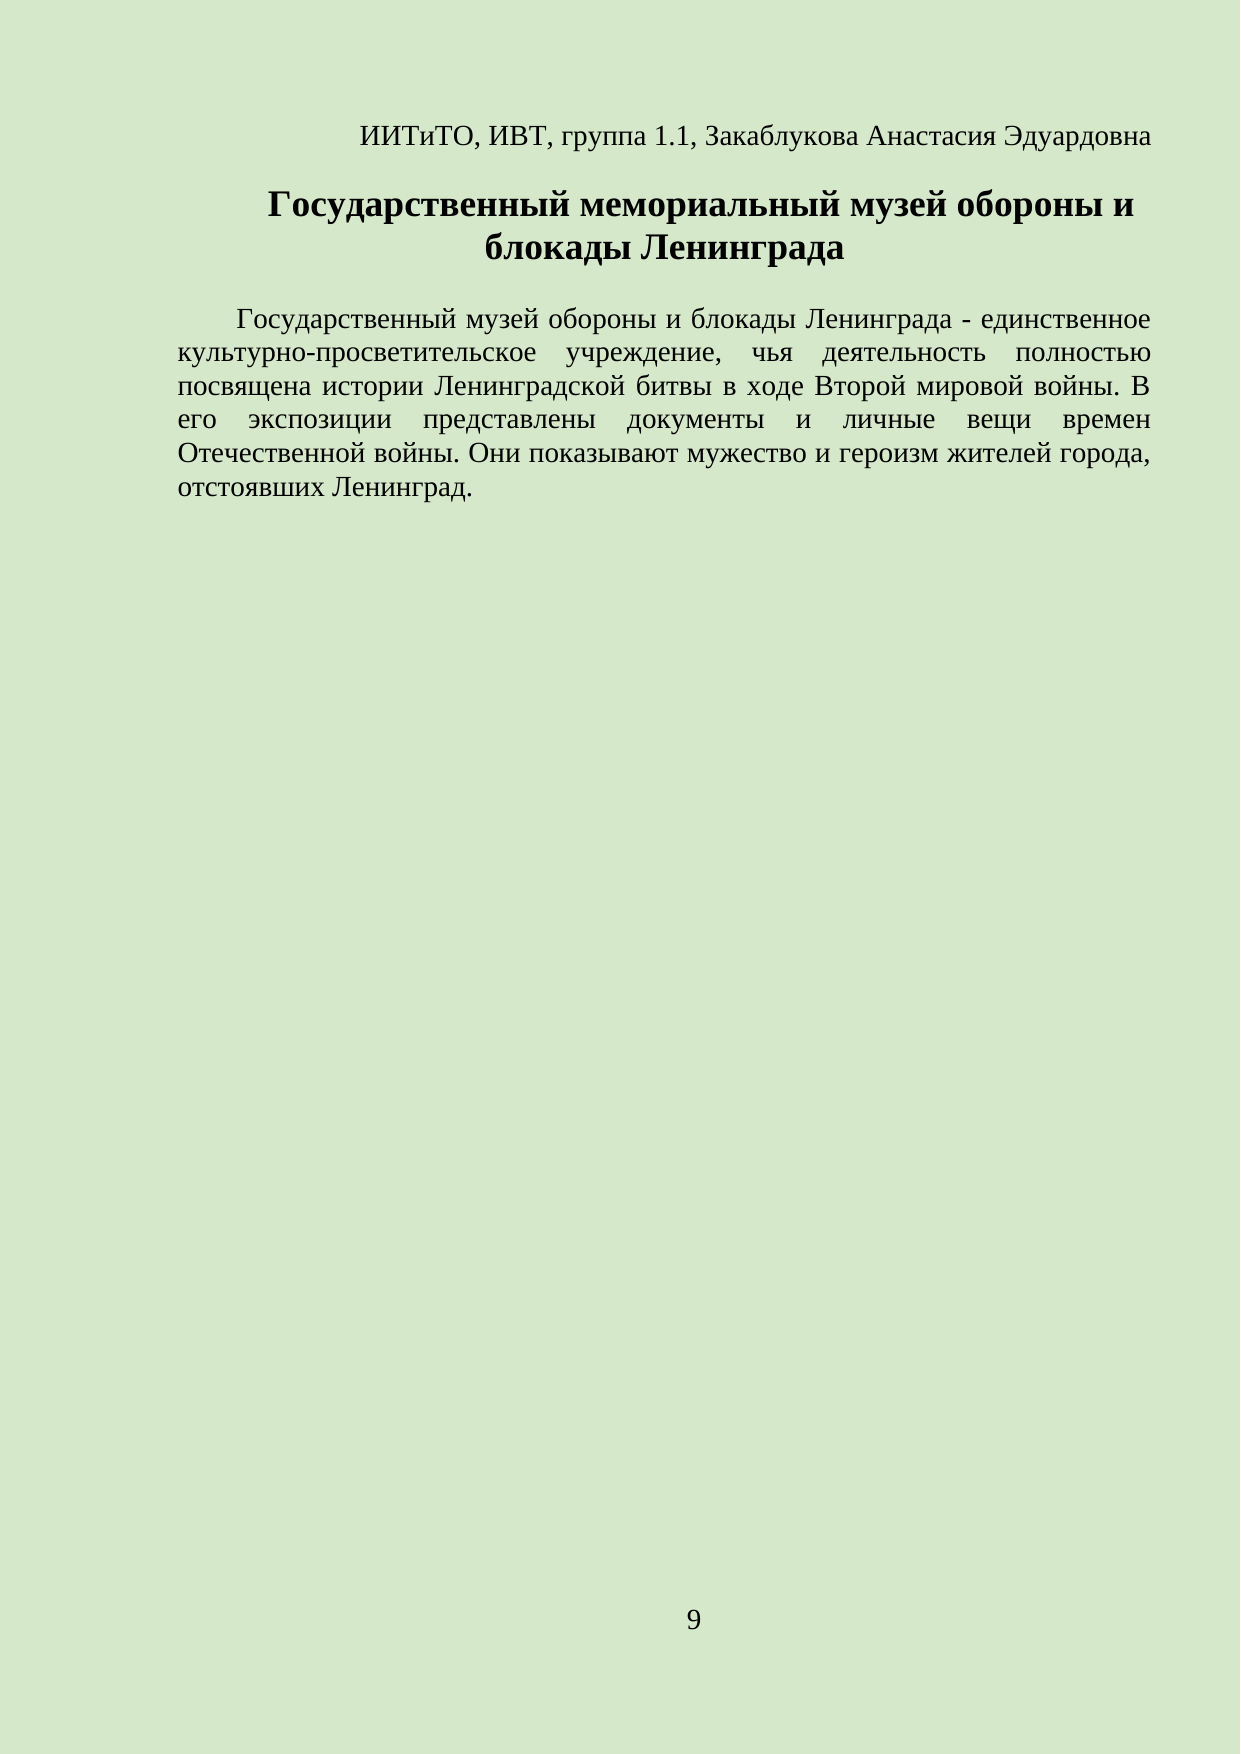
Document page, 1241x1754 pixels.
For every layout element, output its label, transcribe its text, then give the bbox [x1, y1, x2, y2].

subtitle Государственный мемориальный музей обороны и блокады Ленинграда [177, 181, 1152, 267]
text Государственный музей обороны и блокады Ленинграда - единственное культурно-просветительское учреждение, чья деятельность полностью посвящена истории Ленинградской битвы в ходе Второй мировой войны. В его экспозиции представлены документы и личные вещи времен Отечественной войны. Они показывают мужество и героизм жителей города, отстоявших Ленинград. [177, 301, 1152, 502]
